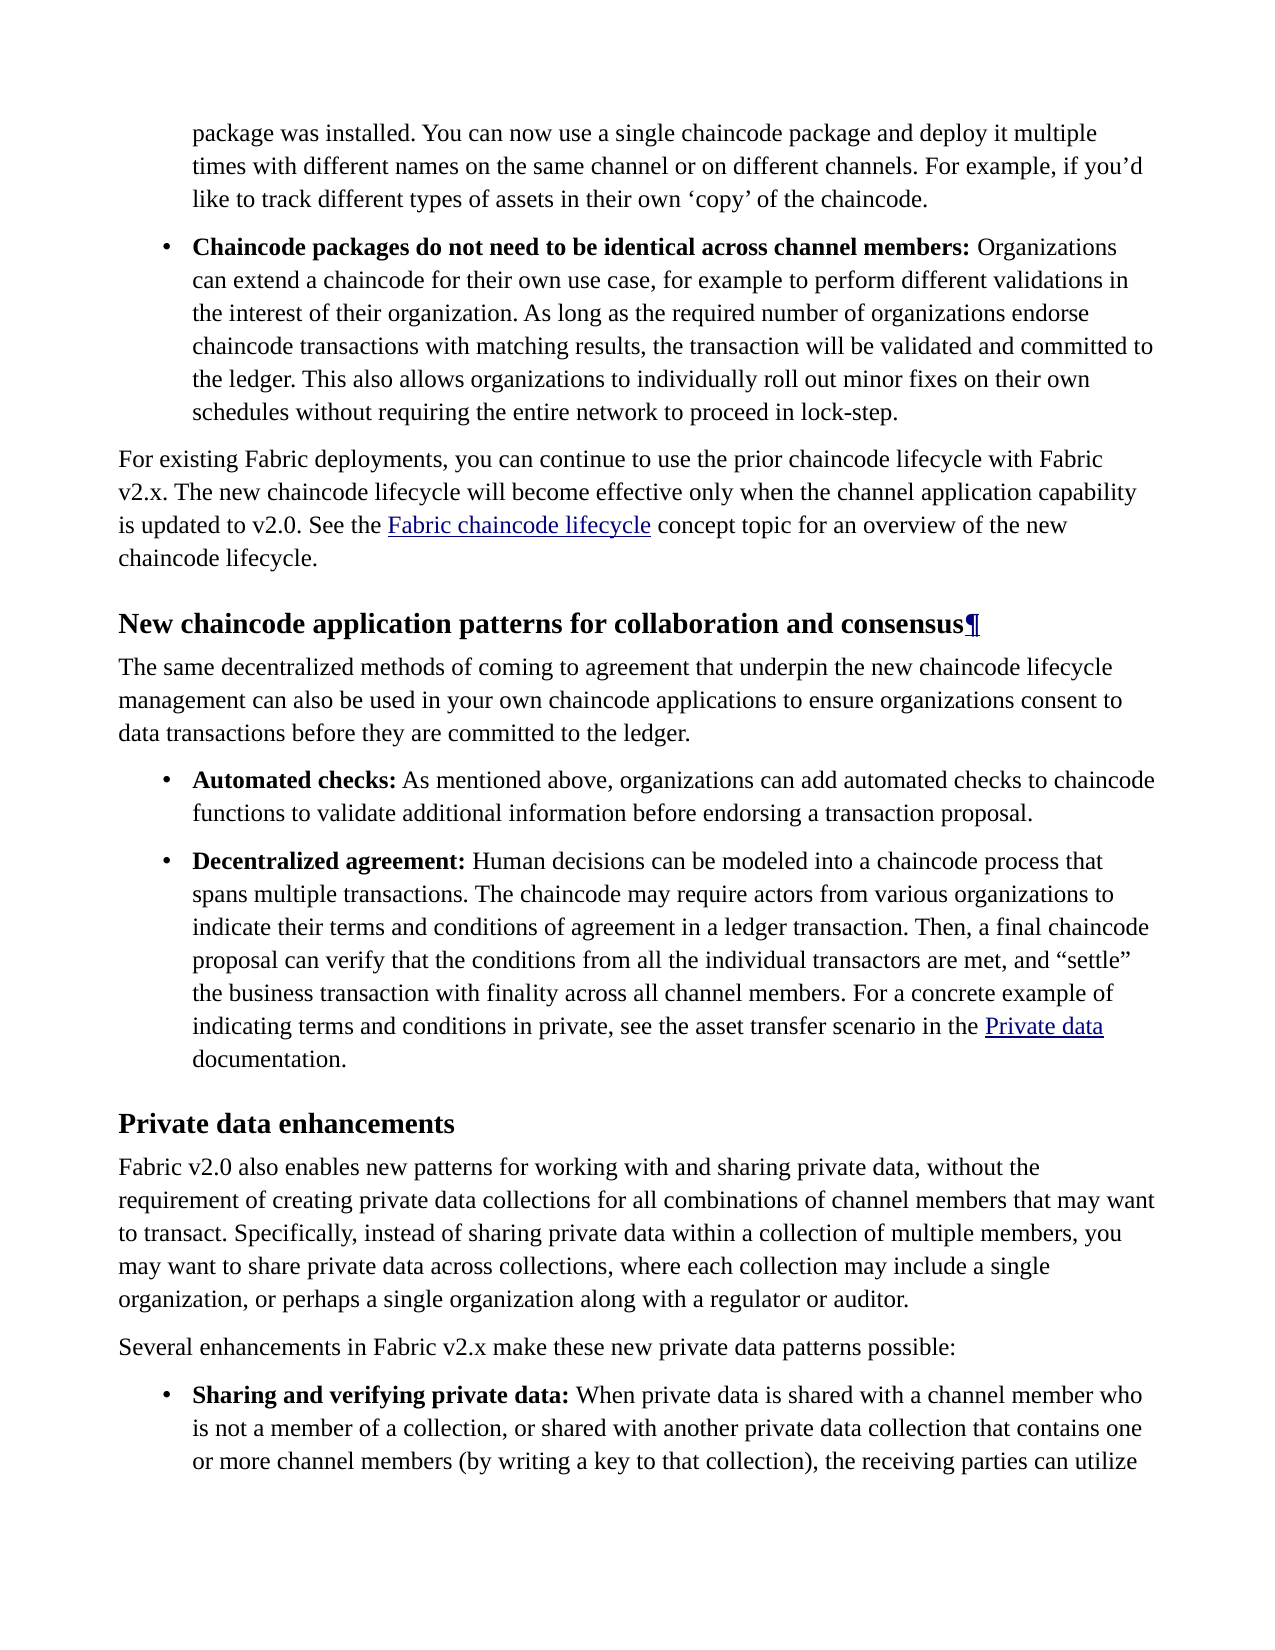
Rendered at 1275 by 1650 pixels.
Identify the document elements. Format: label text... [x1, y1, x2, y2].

text Fabric v2.0 also enables new patterns for working with and sharing private data, without the requirement of creating private data collections for all combinations of channel members that may want to transact. Specifically, instead of sharing private data within a collection of multiple members, you may want to share private data across collections, where each collection may include a single organization, or perhaps a single organization along with a regulator or auditor. [118, 1152, 1157, 1313]
list Sharing and verifying private data: When private data is shared with a channel member who is not a member of a collection, or shared with another private data collection that contains one or more channel members (by writing a key to that collection), the receiving parties can utilize [162, 1380, 1157, 1474]
text The same decentralized methods of coming to agreement that underpin the new chaincode lifecycle management can also be used in your own chaincode applications to ensure organizations consent to data transactions before they are committed to the ledger. [118, 652, 1157, 747]
list Decentralized agreement: Human decisions can be modeled into a chaincode process that spans multiple transactions. The chaincode may require actors from various organizations to indicate their terms and conditions of agreement in a ledger transaction. Then, a final chaincode proposal can verify that the conditions from all the individual transactors are met, and “settle” the business transaction with finality across all channel members. For a concrete example of indicating terms and conditions in private, see the asset transfer scenario in the Private data documentation. [162, 846, 1157, 1073]
list Automated checks: As mentioned above, organizations can add automated checks to chaincode functions to validate additional information before endorsing a transaction proposal. [162, 765, 1157, 827]
text Several enhancements in Fabric v2.x make these new private data patterns possible: [118, 1332, 1157, 1361]
subtitle New chaincode application patterns for collaboration and consensus¶ [118, 606, 1157, 639]
list Chaincode packages do not need to be identical across channel members: Organizations can extend a chaincode for their own use case, for example to perform different validations in the interest of their organization. As long as the required number of organizations endorse chaincode transactions with matching results, the transaction will be validated and committed to the ledger. This also allows organizations to individually roll out minor fixes on their own schedules without requiring the entire network to proceed in lock-step. [162, 232, 1157, 426]
list package was installed. You can now use a single chaincode package and deploy it multiple times with different names on the same channel or on different channels. For example, if you’d like to track different types of assets in their own ‘copy’ of the chaincode. [162, 118, 1157, 213]
text For existing Fabric deployments, you can continue to use the prior chaincode lifecycle with Fabric v2.x. The new chaincode lifecycle will become effective only when the channel application capability is updated to v2.0. See the Fabric chaincode lifecycle concept topic for an overview of the new chaincode lifecycle. [118, 444, 1157, 572]
subtitle Private data enhancements [118, 1106, 1157, 1140]
